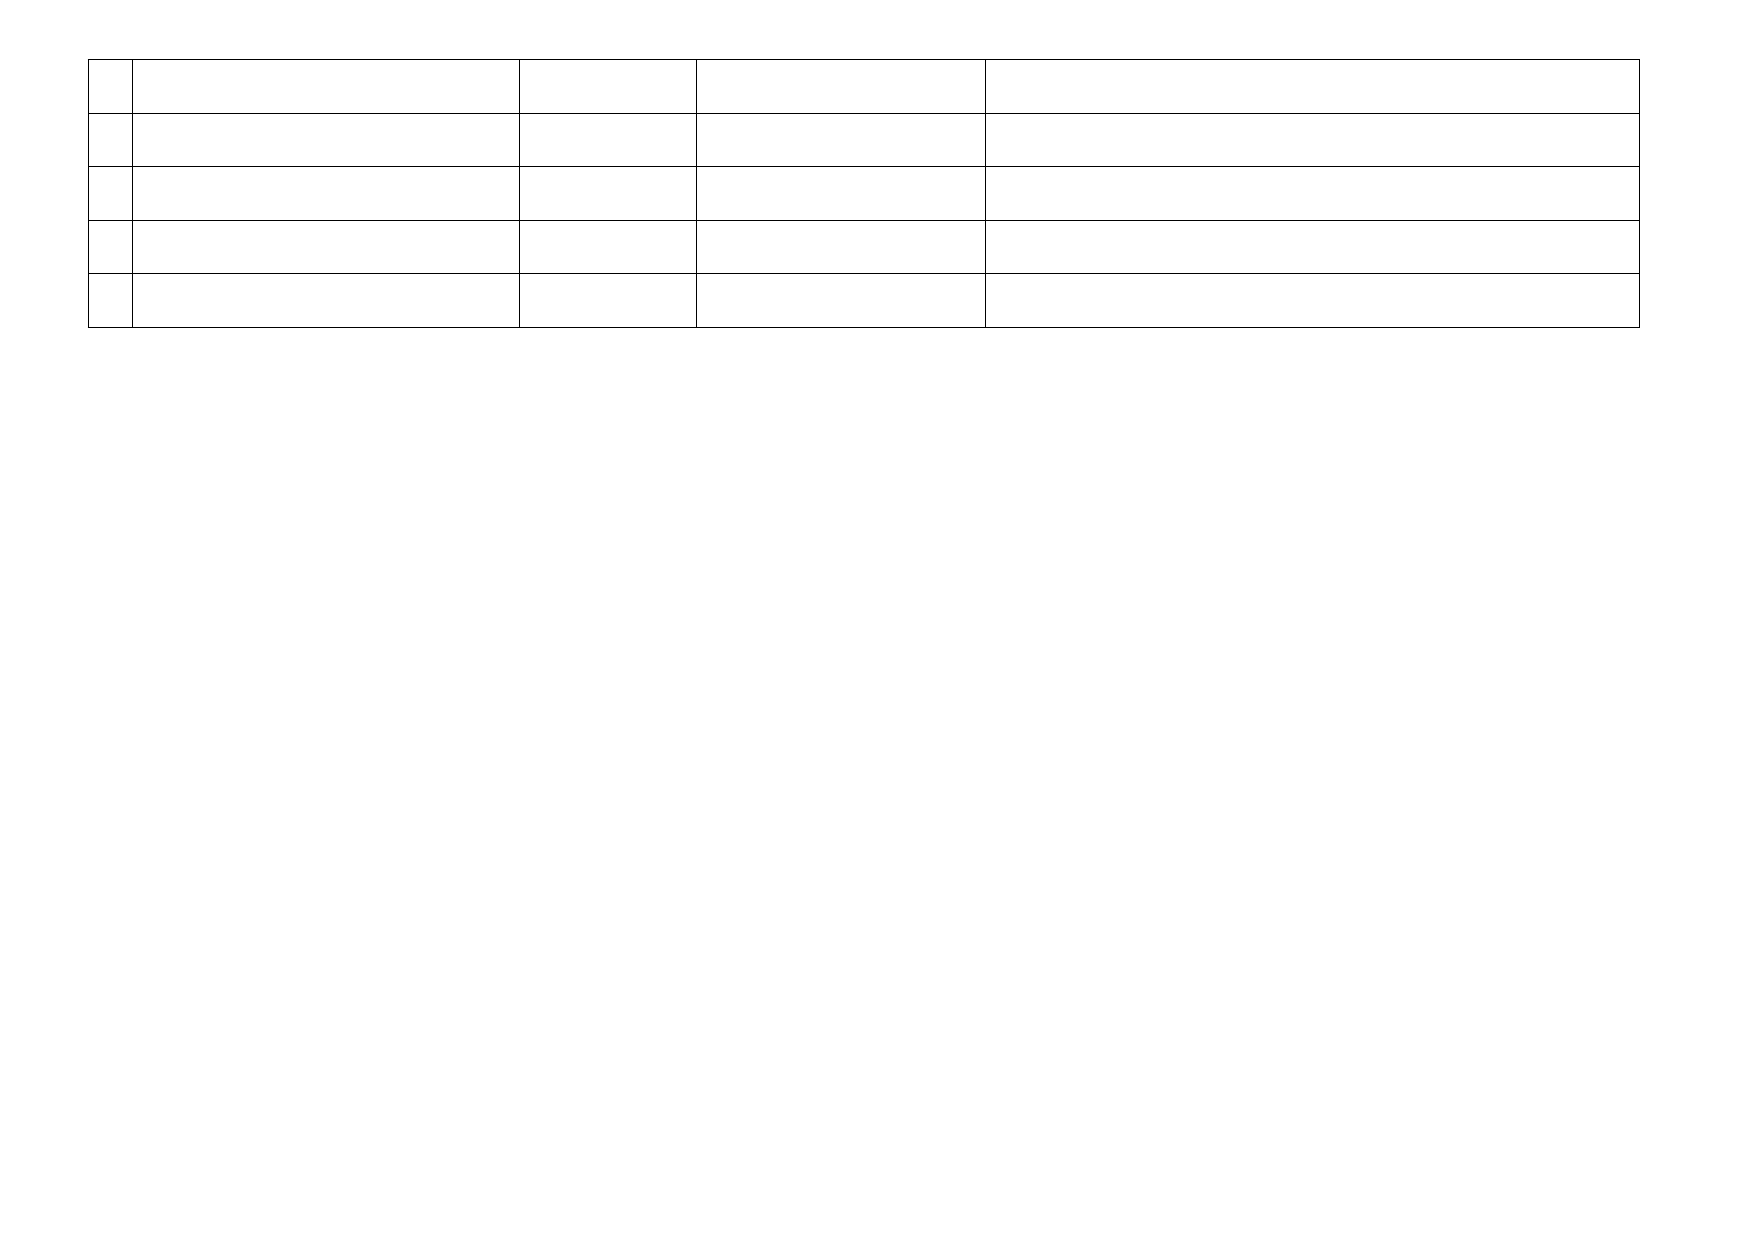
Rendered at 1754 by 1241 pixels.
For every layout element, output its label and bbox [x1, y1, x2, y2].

table_cell [133, 60, 519, 113]
table_cell [520, 60, 696, 113]
table_cell [520, 114, 696, 166]
table_cell [986, 221, 1639, 273]
table_cell [89, 274, 132, 327]
table_cell [697, 221, 985, 273]
table_cell [89, 114, 132, 166]
table_cell [520, 167, 696, 220]
table_cell [89, 221, 132, 273]
table_cell [697, 114, 985, 166]
table_cell [520, 221, 696, 273]
table_cell [89, 60, 132, 113]
table_cell [986, 114, 1639, 166]
table_cell [520, 274, 696, 327]
table_cell [133, 114, 519, 166]
table_cell [986, 167, 1639, 220]
table_cell [133, 221, 519, 273]
table_cell [697, 60, 985, 113]
table_cell [133, 167, 519, 220]
table_cell [89, 167, 132, 220]
table_cell [986, 274, 1639, 327]
table_cell [697, 167, 985, 220]
table_cell [133, 274, 519, 327]
table_cell [986, 60, 1639, 113]
table_cell [697, 274, 985, 327]
